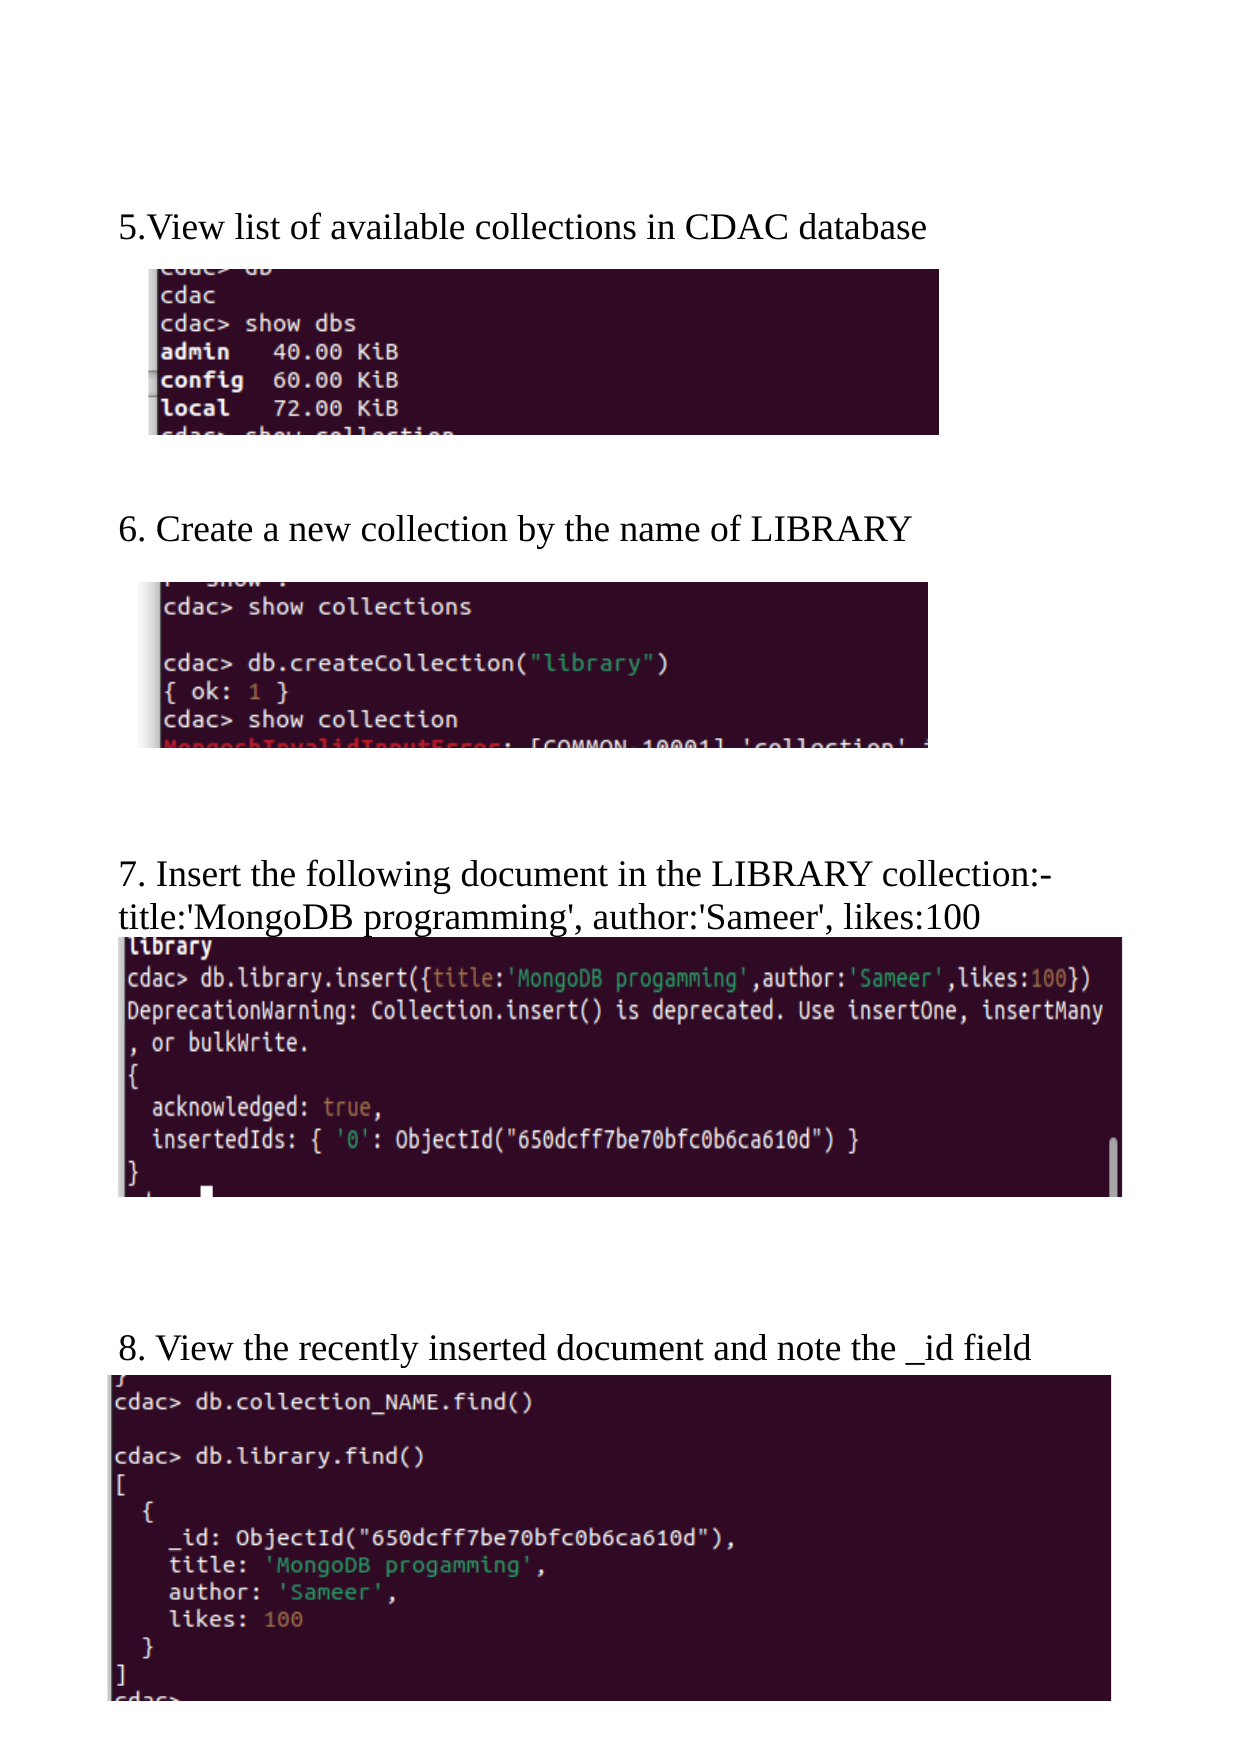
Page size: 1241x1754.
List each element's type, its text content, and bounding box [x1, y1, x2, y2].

text 5.View list of available collections in CDAC database [118, 204, 1122, 247]
picture [118, 937, 1123, 1197]
picture [148, 269, 939, 435]
picture [107, 1375, 1112, 1701]
text 7. Insert the following document in the LIBRARY collection:- [118, 851, 1122, 894]
text 6. Create a new collection by the name of LIBRARY [118, 506, 1122, 549]
picture [137, 582, 928, 748]
text title:'MongoDB programming', author:'Sameer', likes:100 [118, 894, 1122, 937]
text 8. View the recently inserted document and note the _id field [118, 1326, 1122, 1369]
